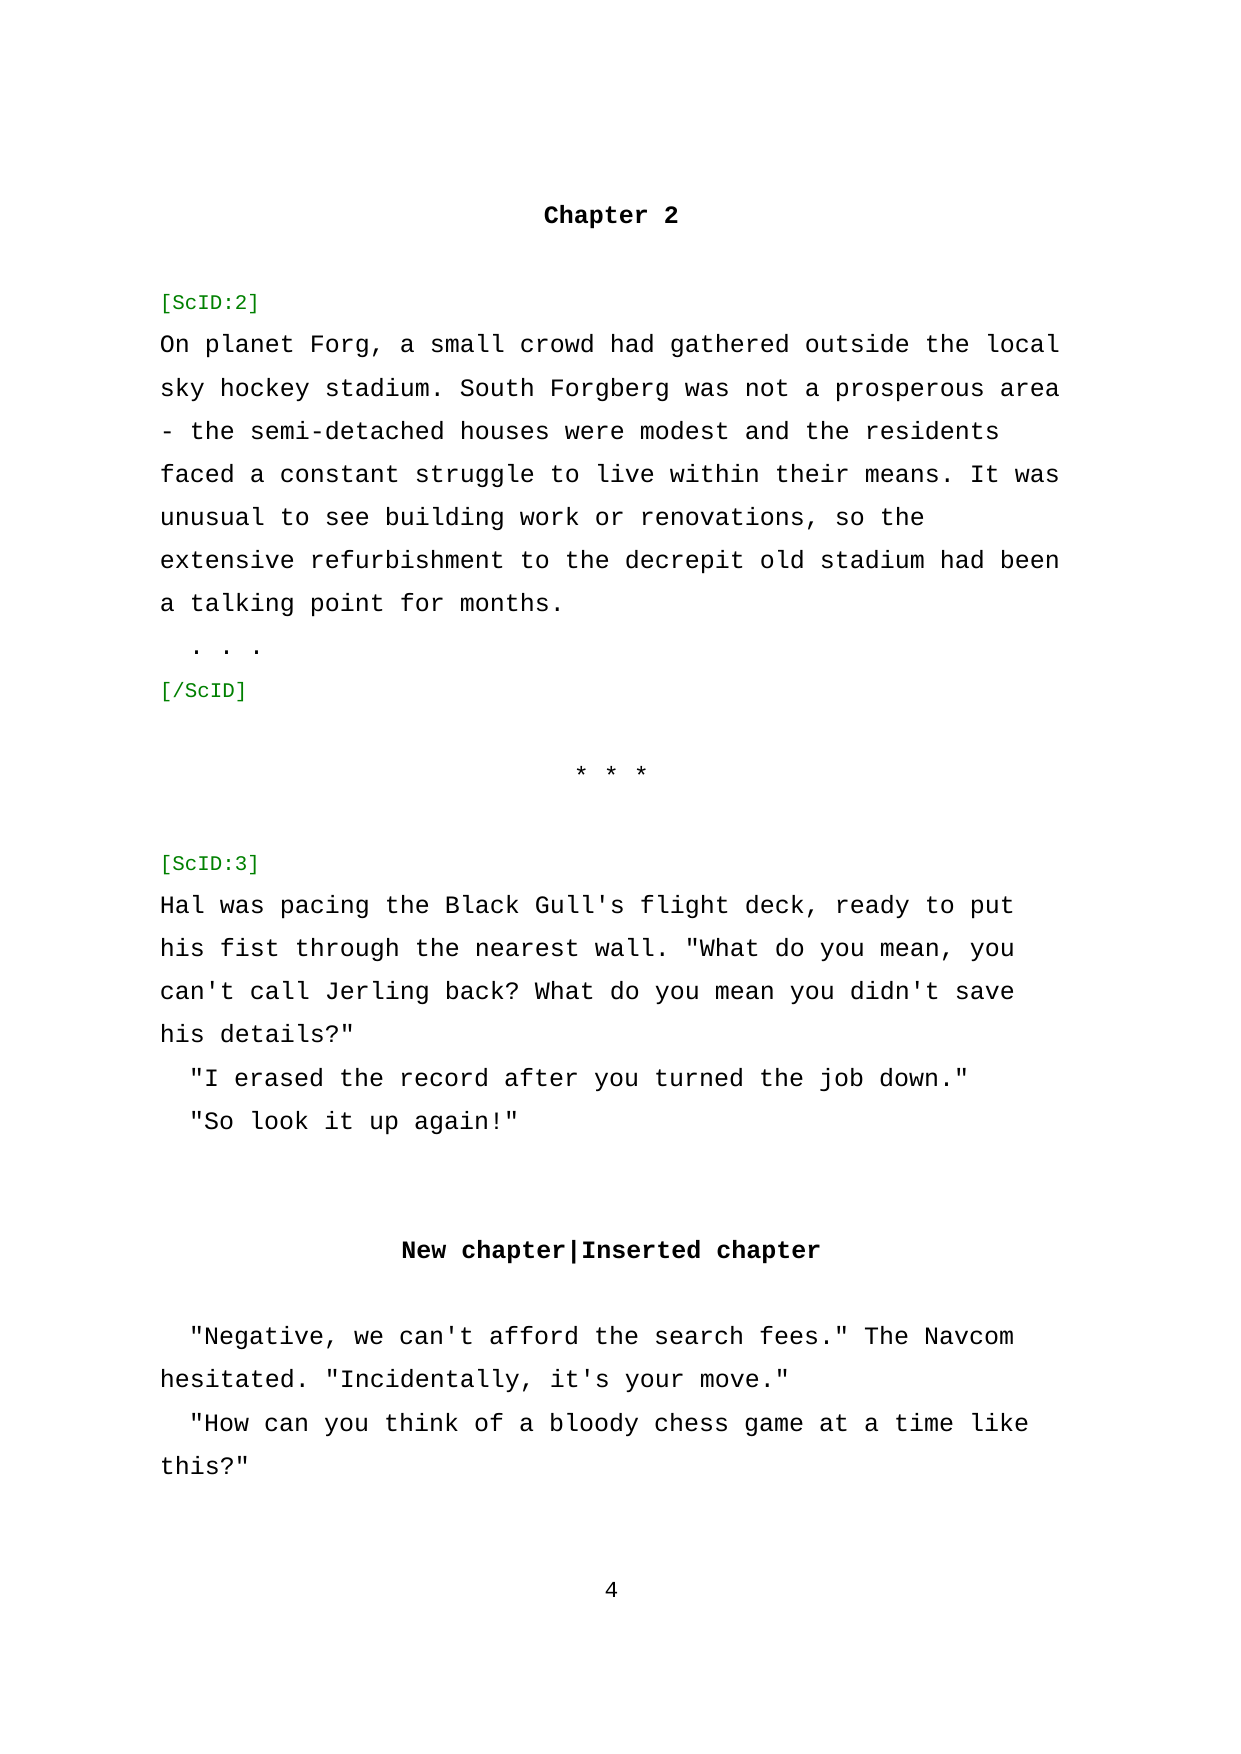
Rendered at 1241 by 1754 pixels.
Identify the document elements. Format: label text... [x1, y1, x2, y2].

text "I erased the record after you turned the job down." [159, 1051, 1063, 1094]
text [ScID:2] [159, 275, 1063, 318]
text [/ScID] [159, 663, 1063, 706]
text "Negative, we can't afford the search fees." The Navcom hesitated. "Incidentally, it's your move." [159, 1310, 1063, 1396]
text "So look it up again!" [159, 1094, 1063, 1138]
subtitle New chapter|Inserted chapter [159, 1224, 1063, 1267]
text [ScID:3] [159, 836, 1063, 879]
text Hal was pacing the Black Gull's flight deck, ready to put his fist through the nearest wall. "What do you mean, you can't call Jerling back? What do you mean you didn't save his details?" [159, 879, 1063, 1051]
subtitle Chapter 2 [159, 189, 1063, 232]
text . . . [159, 620, 1063, 663]
subtitle * * * [159, 749, 1063, 793]
text "How can you think of a bloody chess game at a time like this?" [159, 1396, 1063, 1483]
text On planet Forg, a small crowd had gathered outside the local sky hockey stadium. South Forgberg was not a prosperous area - the semi-detached houses were modest and the residents faced a constant struggle to live within their means. It was unusual to see building work or renovations, so the extensive refurbishment to the decrepit old stadium had been a talking point for months. [159, 318, 1063, 620]
